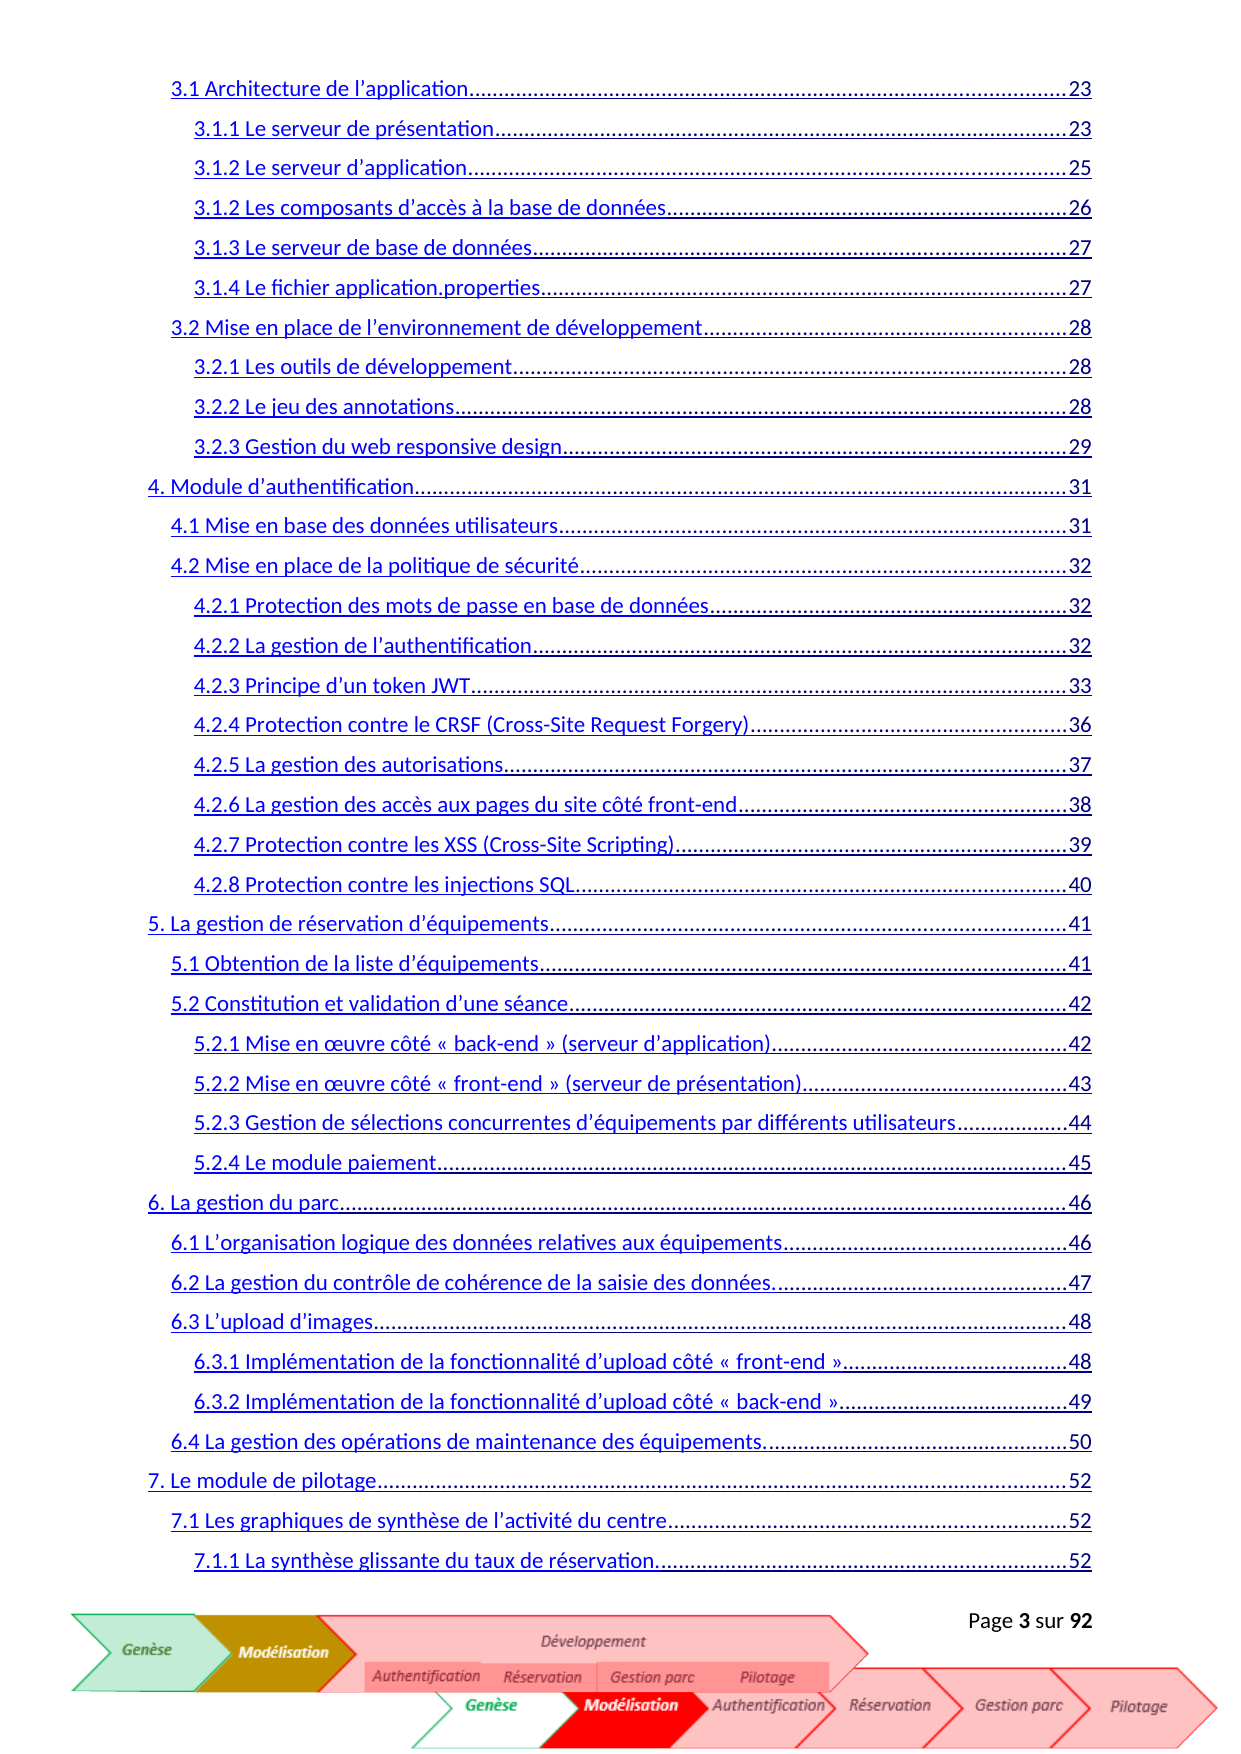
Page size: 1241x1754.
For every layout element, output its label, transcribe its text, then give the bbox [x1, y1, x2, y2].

text 5.2.1 Mise en œuvre côté « back-end » (serveur d’application) 42 [193, 1029, 1092, 1053]
text 4.2.7 Protection contre les XSS (Cross-Site Scripting) 39 [193, 830, 1092, 854]
text 5.1 Obtention de la liste d’équipements 41 [171, 949, 1092, 973]
text 7. Le module de pilotage 52 [148, 1467, 1092, 1491]
text 4.2.2 La gestion de l’authentification 32 [193, 631, 1092, 655]
text 4. Module d’authentification 31 [148, 472, 1092, 496]
text 3.2 Mise en place de l’environnement de développement 28 [171, 313, 1092, 337]
text 3.1 Architecture de l’application 23 [171, 74, 1092, 98]
text 5.2.3 Gestion de sélections concurrentes d’équipements par différents utilisateurs 44 [193, 1108, 1092, 1133]
text 7.1 Les graphiques de synthèse de l’activité du centre 52 [171, 1506, 1092, 1531]
text 6.1 L’organisation logique des données relatives aux équipements 46 [171, 1228, 1092, 1252]
text 4.2.3 Principe d’un token JWT 33 [193, 671, 1092, 695]
text 4.2.4 Protection contre le CRSF (Cross-Site Request Forgery) 36 [193, 711, 1092, 735]
text 3.1.2 Les composants d’accès à la base de données 26 [193, 193, 1092, 217]
text 4.2 Mise en place de la politique de sécurité 32 [171, 551, 1092, 576]
text 4.2.8 Protection contre les injections SQL 40 [193, 870, 1092, 894]
text 4.2.6 La gestion des accès aux pages du site côté front-end 38 [193, 790, 1092, 814]
text 3.2.1 Les outils de développement 28 [193, 352, 1092, 377]
text 5.2 Constitution et validation d’une séance 42 [171, 989, 1092, 1013]
text 3.1.4 Le fichier application.properties 27 [193, 273, 1092, 297]
text 6.2 La gestion du contrôle de cohérence de la saisie des données. 47 [171, 1268, 1092, 1292]
text 4.2.5 La gestion des autorisations 37 [193, 750, 1092, 774]
text 3.1.1 Le serveur de présentation 23 [193, 114, 1092, 138]
text 7.1.1 La synthèse glissante du taux de réservation. 52 [193, 1546, 1092, 1570]
text 6.3.2 Implémentation de la fonctionnalité d’upload côté « back-end » 49 [193, 1387, 1092, 1411]
text 6. La gestion du parc 46 [148, 1188, 1092, 1212]
text 3.1.2 Le serveur d’application 25 [193, 153, 1092, 178]
text 6.3 L’upload d’images 48 [171, 1307, 1092, 1332]
text 3.2.3 Gestion du web responsive design 29 [193, 432, 1092, 456]
text 4.2.1 Protection des mots de passe en base de données 32 [193, 591, 1092, 615]
text 4.1 Mise en base des données utilisateurs 31 [171, 512, 1092, 536]
text 6.3.1 Implémentation de la fonctionnalité d’upload côté « front-end » 48 [193, 1347, 1092, 1371]
text 3.1.3 Le serveur de base de données 27 [193, 233, 1092, 257]
text 3.2.2 Le jeu des annotations 28 [193, 392, 1092, 416]
text 6.4 La gestion des opérations de maintenance des équipements. 50 [171, 1427, 1092, 1451]
text 5.2.4 Le module paiement 45 [193, 1148, 1092, 1172]
text 5. La gestion de réservation d’équipements 41 [148, 909, 1092, 934]
text 5.2.2 Mise en œuvre côté « front-end » (serveur de présentation). 43 [193, 1069, 1092, 1093]
